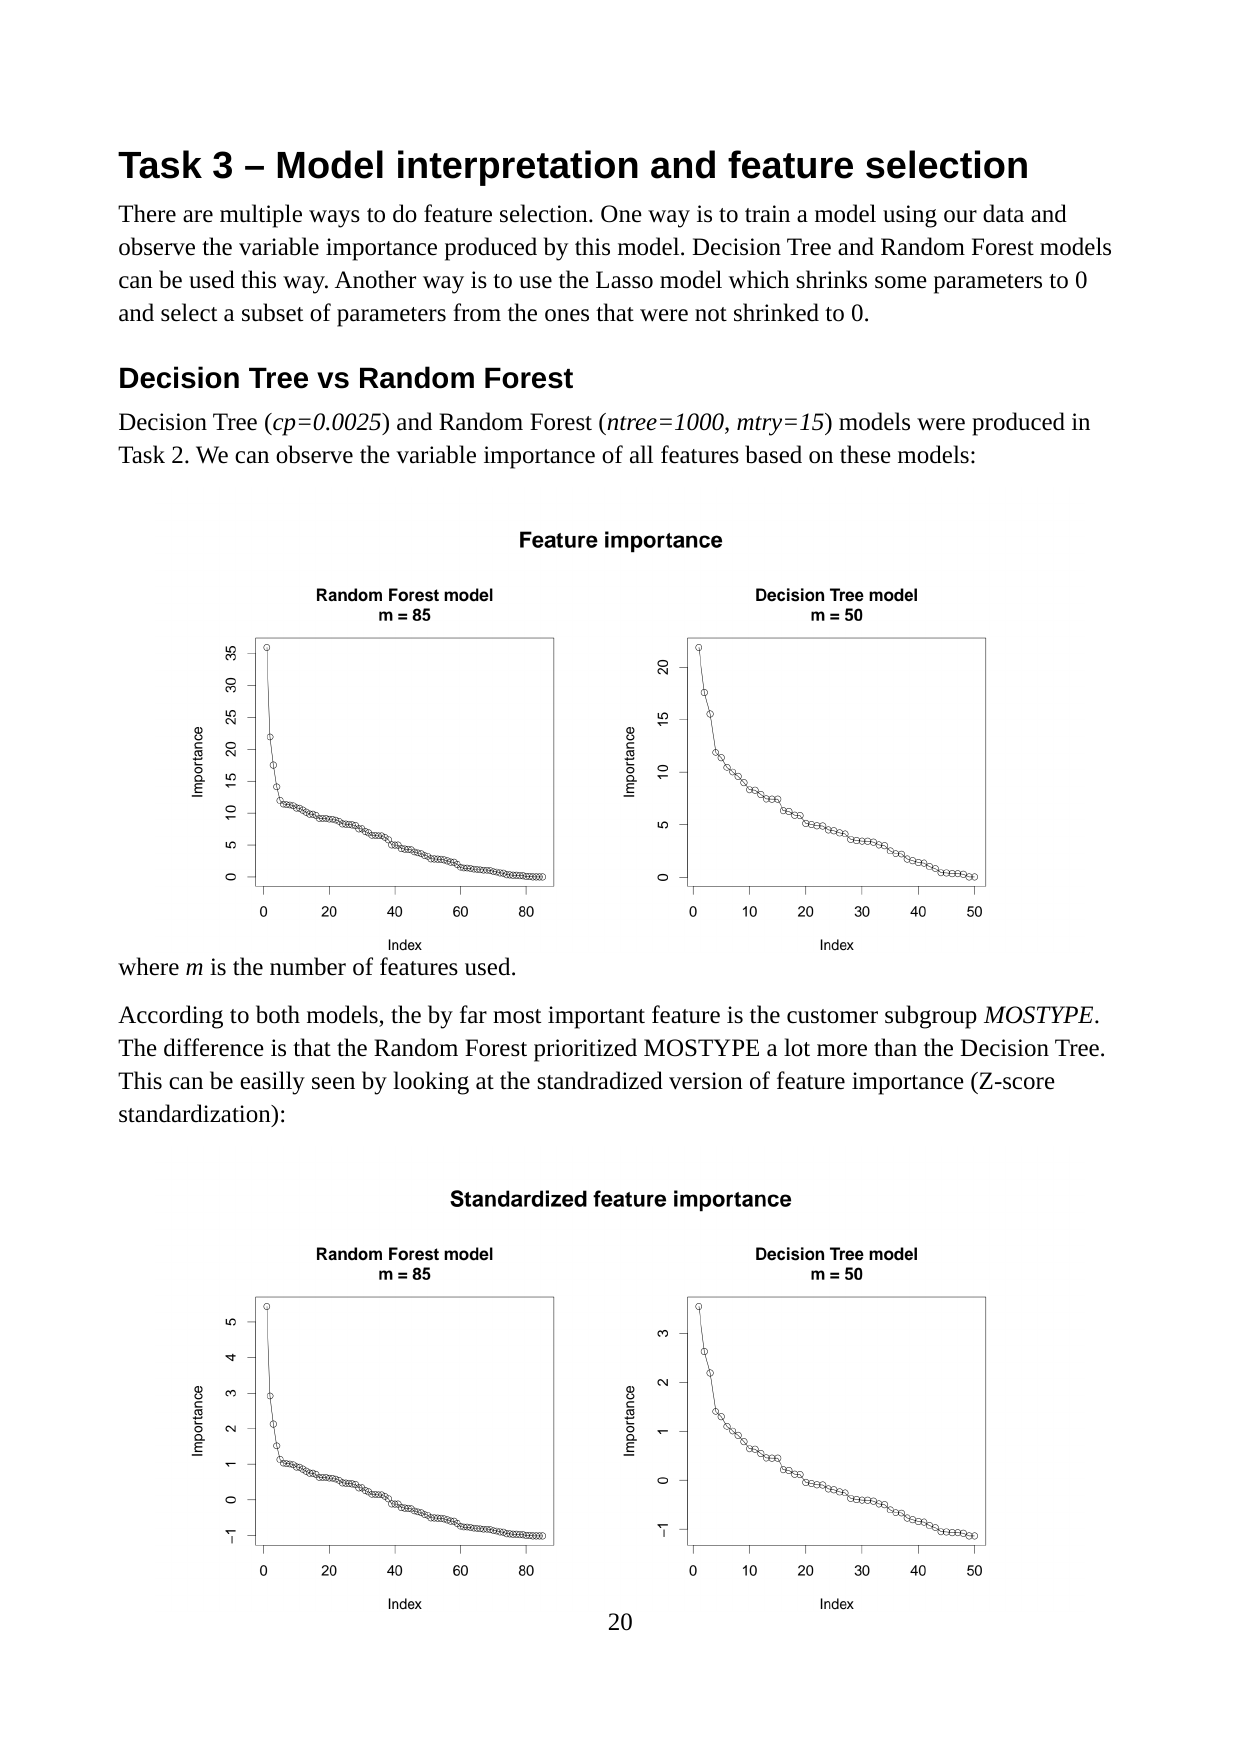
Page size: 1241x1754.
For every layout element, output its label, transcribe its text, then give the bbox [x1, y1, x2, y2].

text Decision Tree (cp=0.0025) and Random Forest (ntree=1000, mtry=15) models were produced in Task 2. We can observe the variable importance of all features based on these models: [118, 407, 1122, 468]
text According to both models, the by far most important feature is the customer subgroup MOSTYPE. The difference is that the Random Forest prioritized MOSTYPE a lot more than the Decision Tree. This can be easilly seen by looking at the standradized version of feature importance (Z-score standardization): [118, 1000, 1122, 1128]
subtitle Decision Tree vs Random Forest [118, 361, 1122, 394]
text where m is the number of features used. [118, 535, 1122, 981]
picture [155, 1146, 1085, 1612]
picture [155, 487, 1085, 953]
subtitle Task 3 – Model interpretation and feature selection [118, 143, 1122, 187]
text There are multiple ways to do feature selection. One way is to train a model using our data and observe the variable importance produced by this model. Decision Tree and Random Forest models can be used this way. Another way is to use the Lasso model which shrinks some parameters to 0 and select a subset of parameters from the ones that were not shrinked to 0. [118, 199, 1122, 327]
